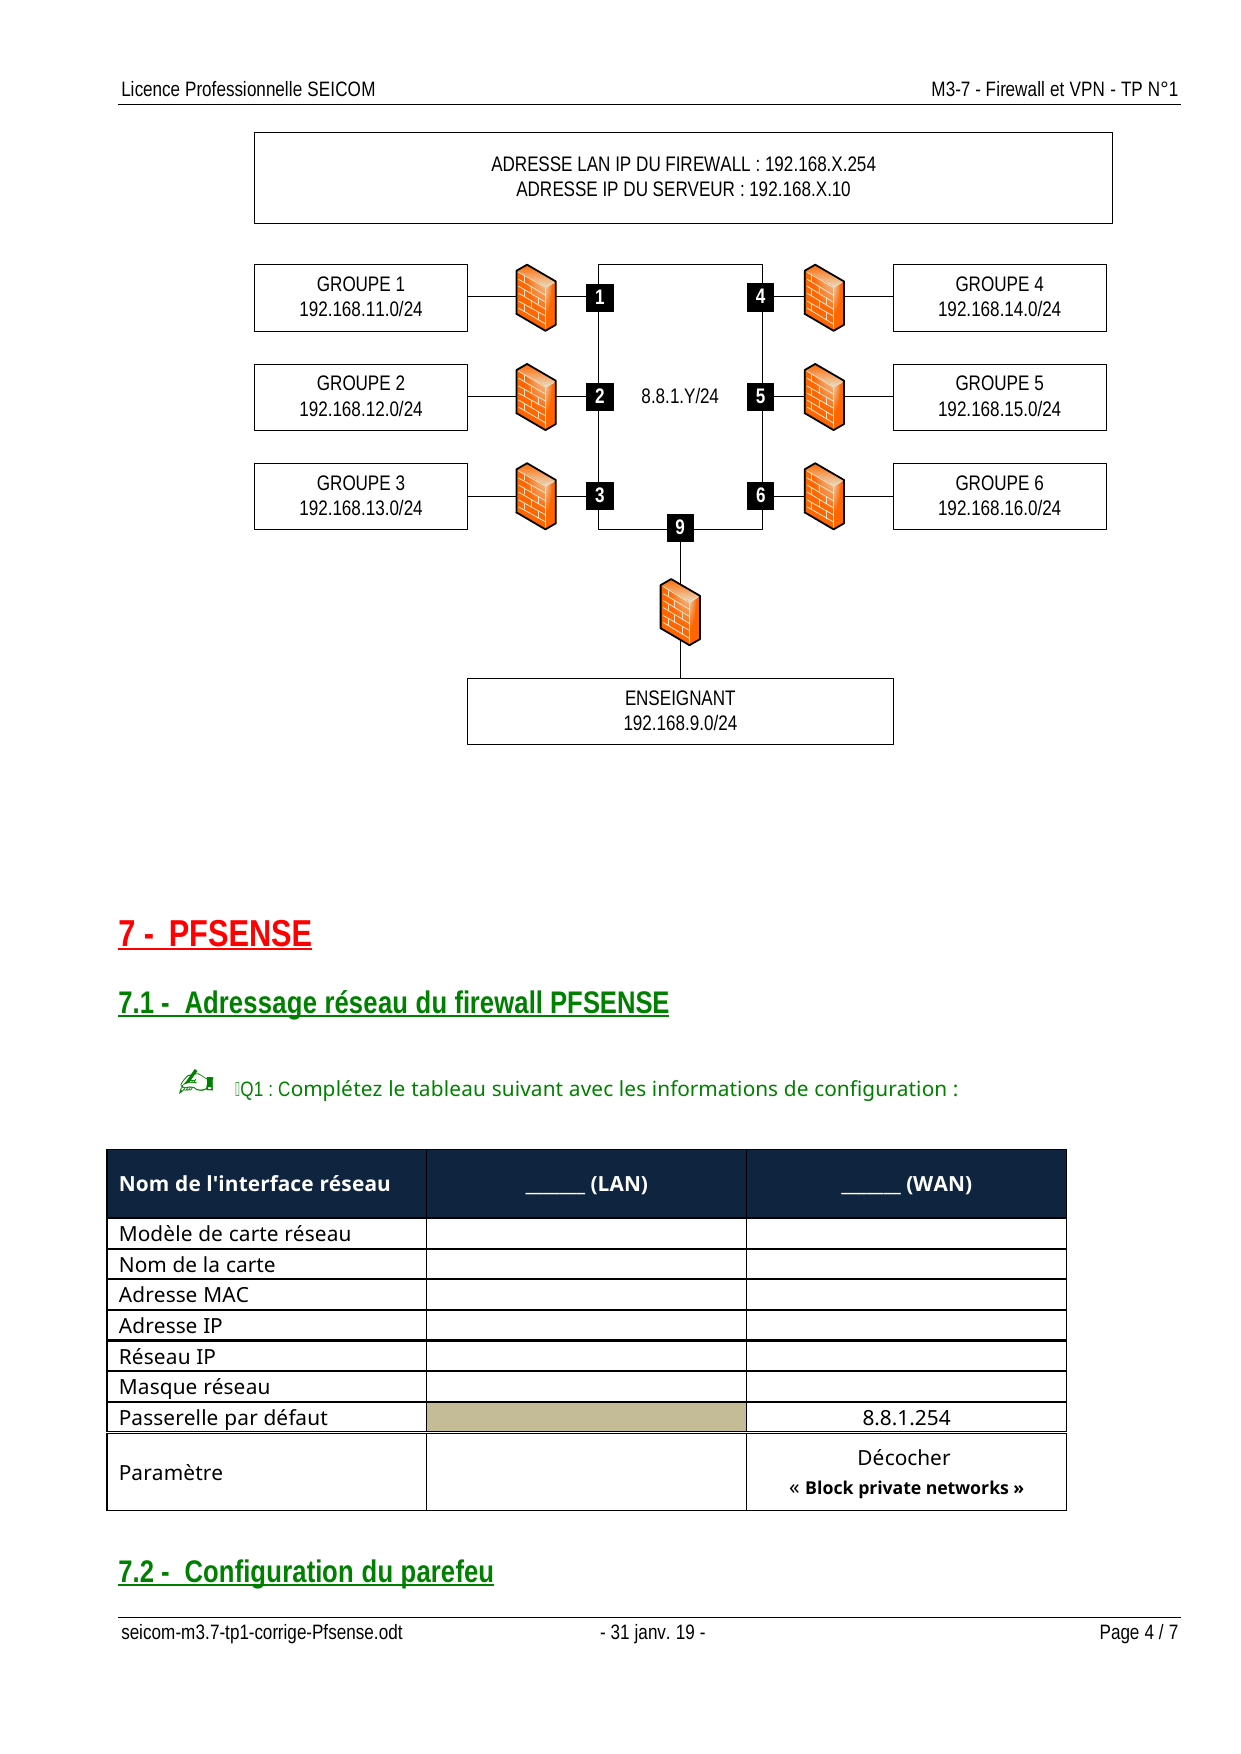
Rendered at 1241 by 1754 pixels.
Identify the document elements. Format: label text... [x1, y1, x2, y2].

table_cell Masque réseau [108, 1372, 426, 1401]
subtitle Configuration du parefeu [118, 1553, 1181, 1589]
table_cell [747, 1372, 1066, 1401]
subtitle Adressage réseau du firewall PFSENSE [118, 984, 1181, 1020]
list Q1 : Complétez le tableau suivant avec les informations de configuration : [176, 1068, 1181, 1106]
table_cell [427, 1342, 746, 1370]
table_cell [427, 1434, 746, 1510]
table_header Nom de l'interface réseau [108, 1150, 426, 1217]
table_cell [747, 1219, 1066, 1248]
table_cell Réseau IP [108, 1342, 426, 1370]
subtitle PFSENSE [118, 911, 1181, 954]
table_cell [427, 1280, 746, 1309]
table_header _______ (WAN) [747, 1150, 1066, 1217]
table_cell Passerelle par défaut [108, 1403, 426, 1431]
table_cell Adresse MAC [108, 1280, 426, 1309]
table_cell [747, 1280, 1066, 1309]
table_cell [427, 1372, 746, 1401]
table_cell [427, 1311, 746, 1339]
table_cell Décocher « Block private networks » [747, 1434, 1066, 1510]
table_header _______ (LAN) [427, 1150, 746, 1217]
table_cell Adresse IP [108, 1311, 426, 1339]
table_cell [427, 1219, 746, 1248]
table_cell [747, 1250, 1066, 1278]
table_cell Nom de la carte [108, 1250, 426, 1278]
table_cell [747, 1311, 1066, 1339]
table_cell Modèle de carte réseau [108, 1219, 426, 1248]
table_cell [427, 1403, 746, 1431]
table_cell Paramètre [108, 1434, 426, 1510]
table_cell 8.8.1.254 [747, 1403, 1066, 1431]
table_cell [747, 1342, 1066, 1370]
table_cell [427, 1250, 746, 1278]
